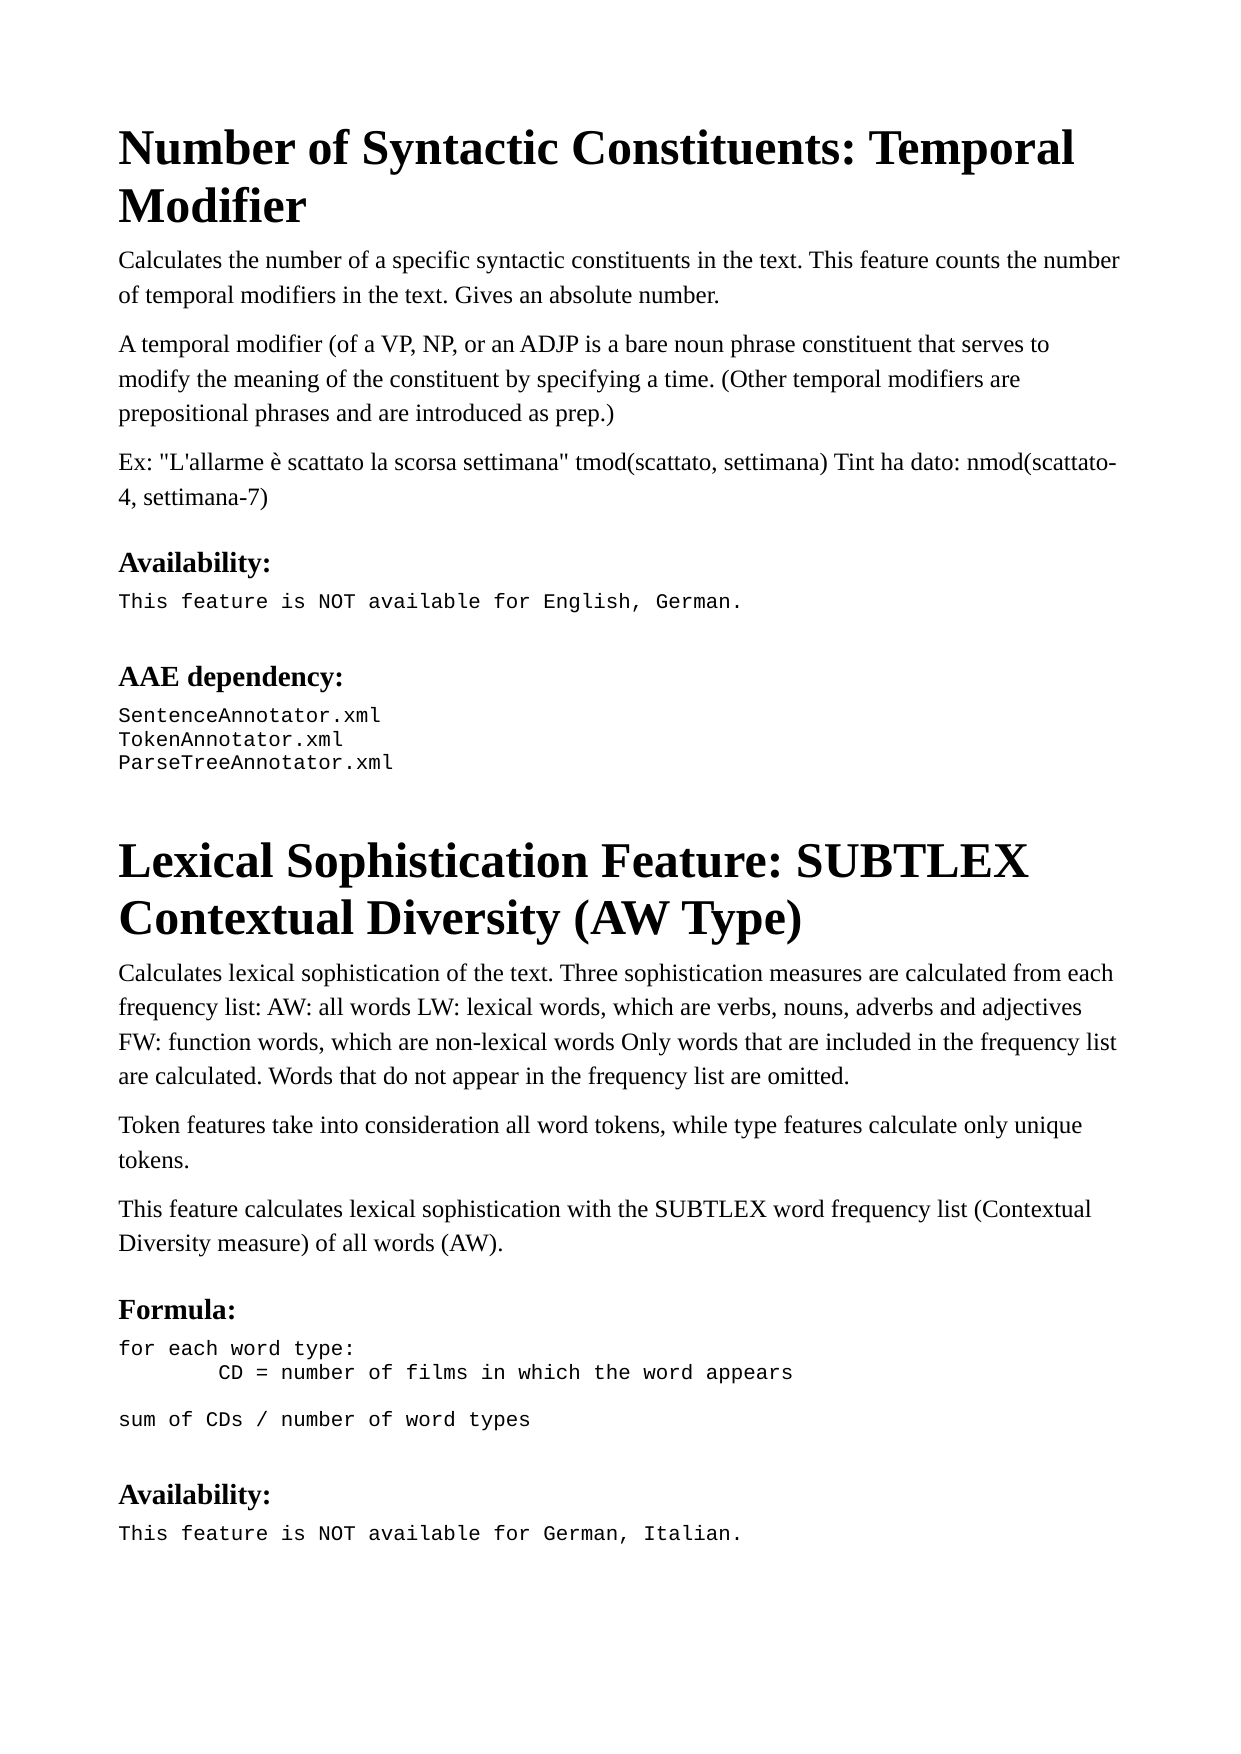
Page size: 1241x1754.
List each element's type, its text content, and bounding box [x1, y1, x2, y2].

text ParseTreeAnnotator.xml [118, 752, 1122, 776]
text for each word type: [118, 1338, 1122, 1362]
subtitle AAE dependency: [118, 659, 1122, 693]
text Token features take into consideration all word tokens, while type features calculate only unique tokens. [118, 1111, 1122, 1174]
text sum of CDs / number of word types [118, 1409, 1122, 1433]
text Calculates lexical sophistication of the text. Three sophistication measures are calculated from each frequency list: AW: all words LW: lexical words, which are verbs, nouns, adverbs and adjectives FW: function words, which are non-lexical words Only words that are included in the frequency list are calculated. Words that do not appear in the frequency list are omitted. [118, 958, 1122, 1090]
text This feature is NOT available for German, Italian. [118, 1523, 1122, 1547]
text This feature is NOT available for English, German. [118, 591, 1122, 615]
text A temporal modifier (of a VP, NP, or an ADJP is a bare noun phrase constituent that serves to modify the meaning of the constituent by specifying a time. (Other temporal modifiers are prepositional phrases and are introduced as prep.) [118, 329, 1122, 427]
text TokenAnnotator.xml [118, 729, 1122, 752]
subtitle Availability: [118, 1477, 1122, 1510]
text This feature calculates lexical sophistication with the SUBTLEX word frequency list (Contextual Diversity measure) of all words (AW). [118, 1194, 1122, 1257]
text Ex: "L'allarme è scattato la scorsa settimana" tmod(scattato, settimana) Tint ha dato: nmod(scattato-4, settimana-7) [118, 447, 1122, 510]
subtitle Number of Syntactic Constituents: Temporal Modifier [118, 118, 1122, 233]
subtitle Lexical Sophistication Feature: SUBTLEX Contextual Diversity (AW Type) [118, 831, 1122, 946]
text Calculates the number of a specific syntactic constituents in the text. This feature counts the number of temporal modifiers in the text. Gives an absolute number. [118, 246, 1122, 309]
text CD = number of films in which the word appears [118, 1362, 1122, 1386]
text SentenceAnnotator.xml [118, 705, 1122, 729]
subtitle Formula: [118, 1292, 1122, 1326]
subtitle Availability: [118, 545, 1122, 579]
